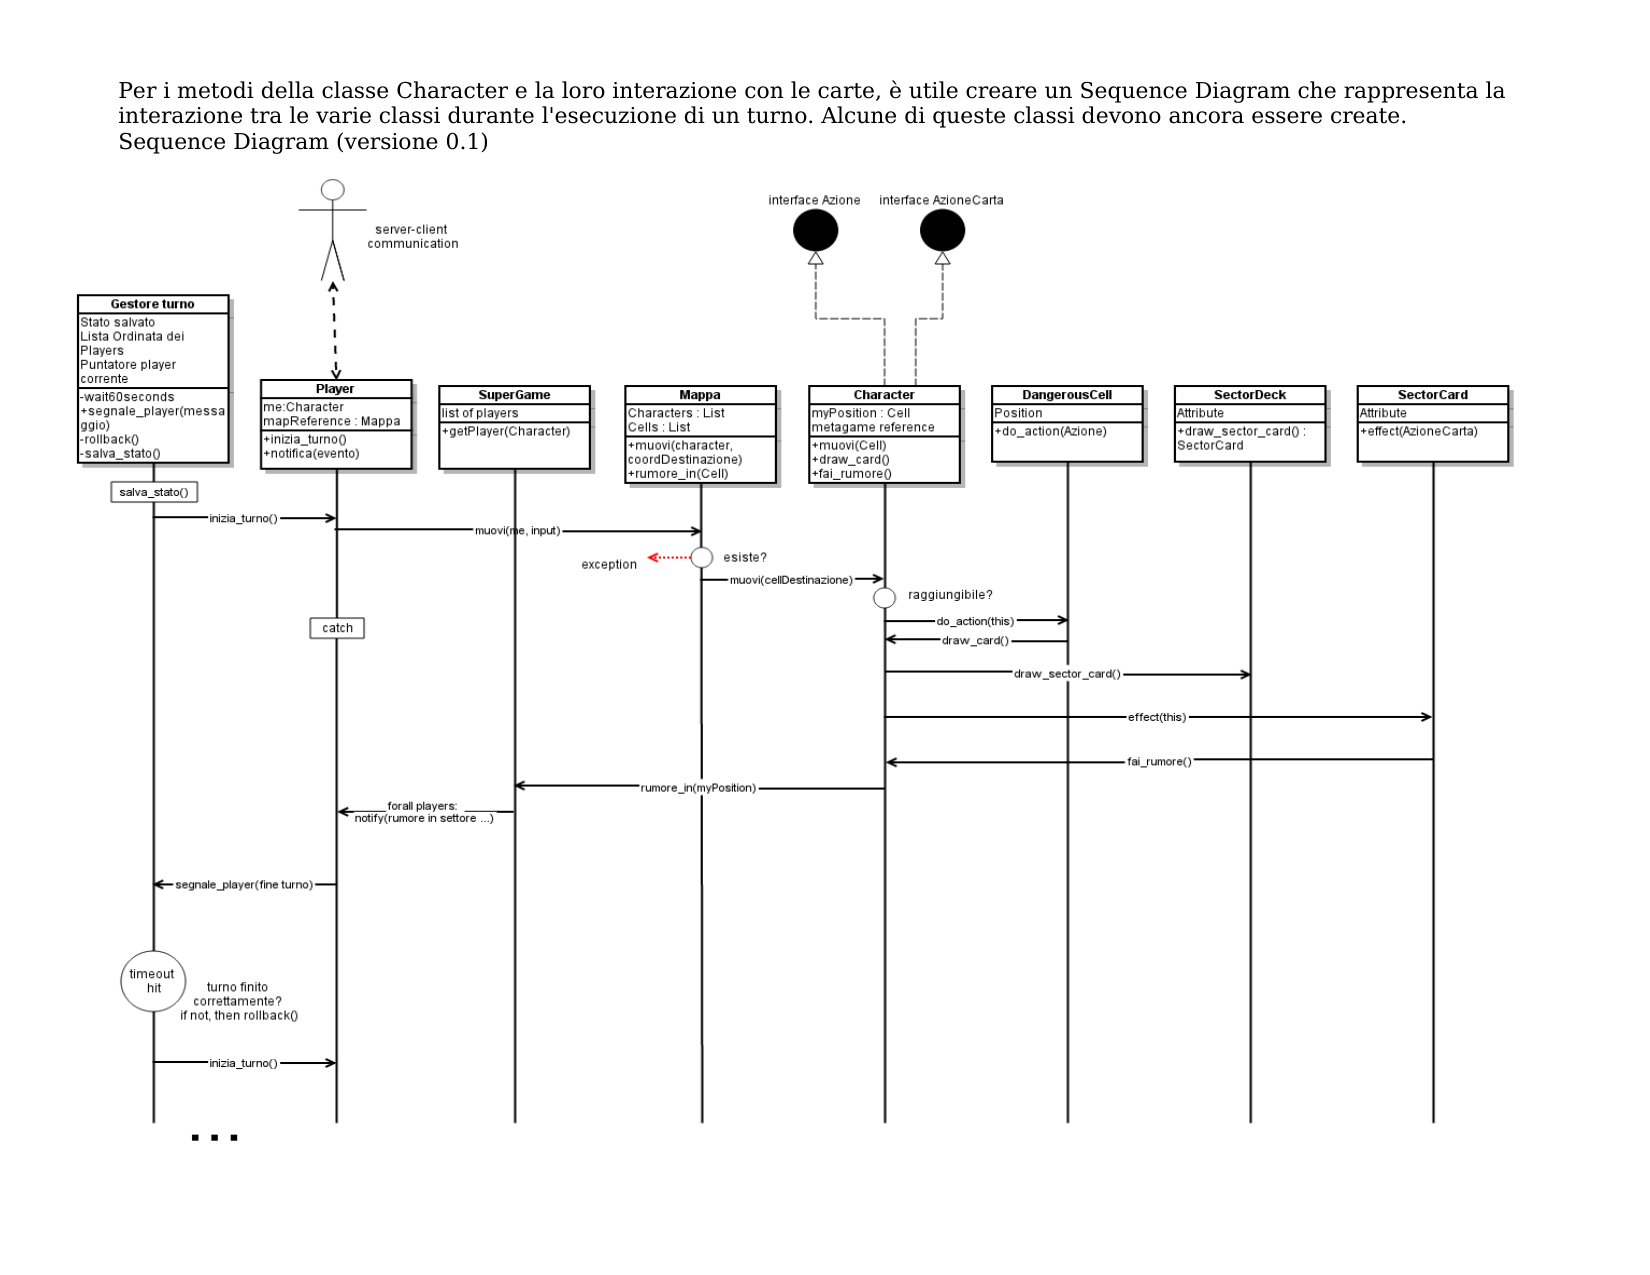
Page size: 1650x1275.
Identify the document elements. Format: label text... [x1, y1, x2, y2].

text Sequence Diagram (versione 0.1) [118, 129, 1532, 154]
text Per i metodi della classe Character e la loro interazione con le carte, è utile creare un Sequence Diagram che rappresenta la interazione tra le varie classi durante l'esecuzione di un turno. Alcune di queste classi devono ancora essere create. [118, 78, 1532, 129]
picture [63, 154, 1532, 1175]
